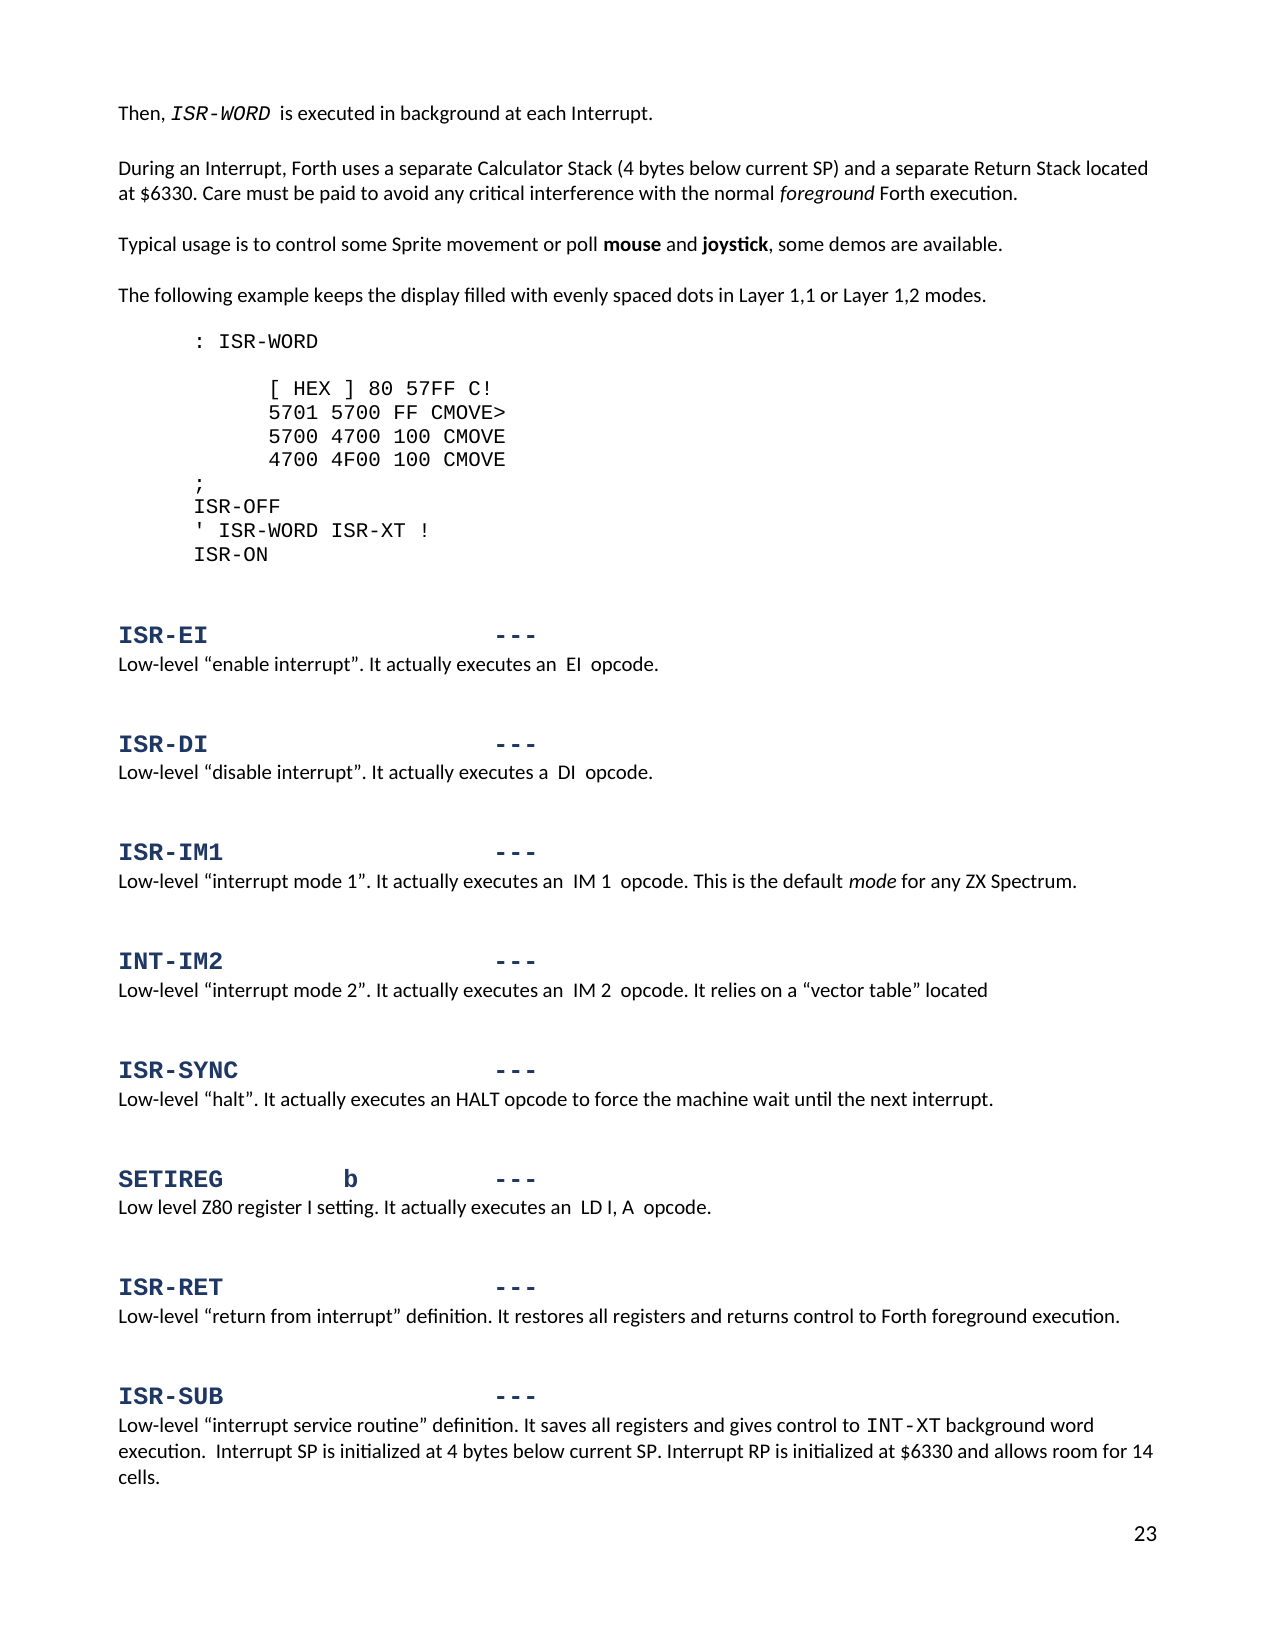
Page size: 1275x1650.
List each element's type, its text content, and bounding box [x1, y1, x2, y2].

text Then, ISR-WORD is executed in background at each Interrupt. [118, 100, 1157, 127]
text Low-level “interrupt mode 2”. It actually executes an IM 2 opcode. It relies on a “vector table” located [118, 977, 1157, 1002]
subtitle ISR-DI --- [118, 731, 1157, 759]
text ISR-ON [118, 544, 1157, 567]
text 5701 5700 FF CMOVE> [118, 402, 1157, 426]
text ISR-OFF [118, 497, 1157, 520]
text ; [118, 473, 1157, 497]
text Low-level “enable interrupt”. It actually executes an EI opcode. [118, 651, 1157, 676]
text Low level Z80 register I setting. It actually executes an LD I, A opcode. [118, 1194, 1157, 1220]
subtitle ISR-RET --- [118, 1275, 1157, 1303]
text : ISR-WORD [118, 331, 1157, 355]
text Low-level “return from interrupt” definition. It restores all registers and returns control to Forth foreground execution. [118, 1303, 1157, 1329]
text During an Interrupt, Forth uses a separate Calculator Stack (4 bytes below current SP) and a separate Return Stack located at $6330. Care must be paid to avoid any critical interference with the normal foreground Forth execution. [118, 155, 1157, 206]
text 5700 4700 100 CMOVE [118, 426, 1157, 449]
text Low-level “interrupt mode 1”. It actually executes an IM 1 opcode. This is the default mode for any ZX Spectrum. [118, 868, 1157, 894]
subtitle ISR-SYNC --- [118, 1057, 1157, 1086]
subtitle SETIREG b --- [118, 1166, 1157, 1194]
subtitle ISR-EI --- [118, 622, 1157, 651]
text Low-level “disable interrupt”. It actually executes a DI opcode. [118, 759, 1157, 785]
text 4700 4F00 100 CMOVE [118, 449, 1157, 473]
text Low-level “halt”. It actually executes an HALT opcode to force the machine wait until the next interrupt. [118, 1086, 1157, 1111]
subtitle INT-IM2 --- [118, 949, 1157, 977]
text [ HEX ] 80 57FF C! [118, 378, 1157, 402]
text ' ISR-WORD ISR-XT ! [118, 520, 1157, 544]
text The following example keeps the display filled with evenly spaced dots in Layer 1,1 or Layer 1,2 modes. [118, 282, 1157, 307]
subtitle ISR-IM1 --- [118, 840, 1157, 868]
text Low-level “interrupt service routine” definition. It saves all registers and gives control to INT-XT background word execution. Interrupt SP is initialized at 4 bytes below current SP. Interrupt RP is initialized at $6330 and allows room for 14 cells. [118, 1412, 1157, 1489]
text Typical usage is to control some Sprite movement or poll mouse and joystick, some demos are available. [118, 231, 1157, 257]
subtitle ISR-SUB --- [118, 1384, 1157, 1412]
